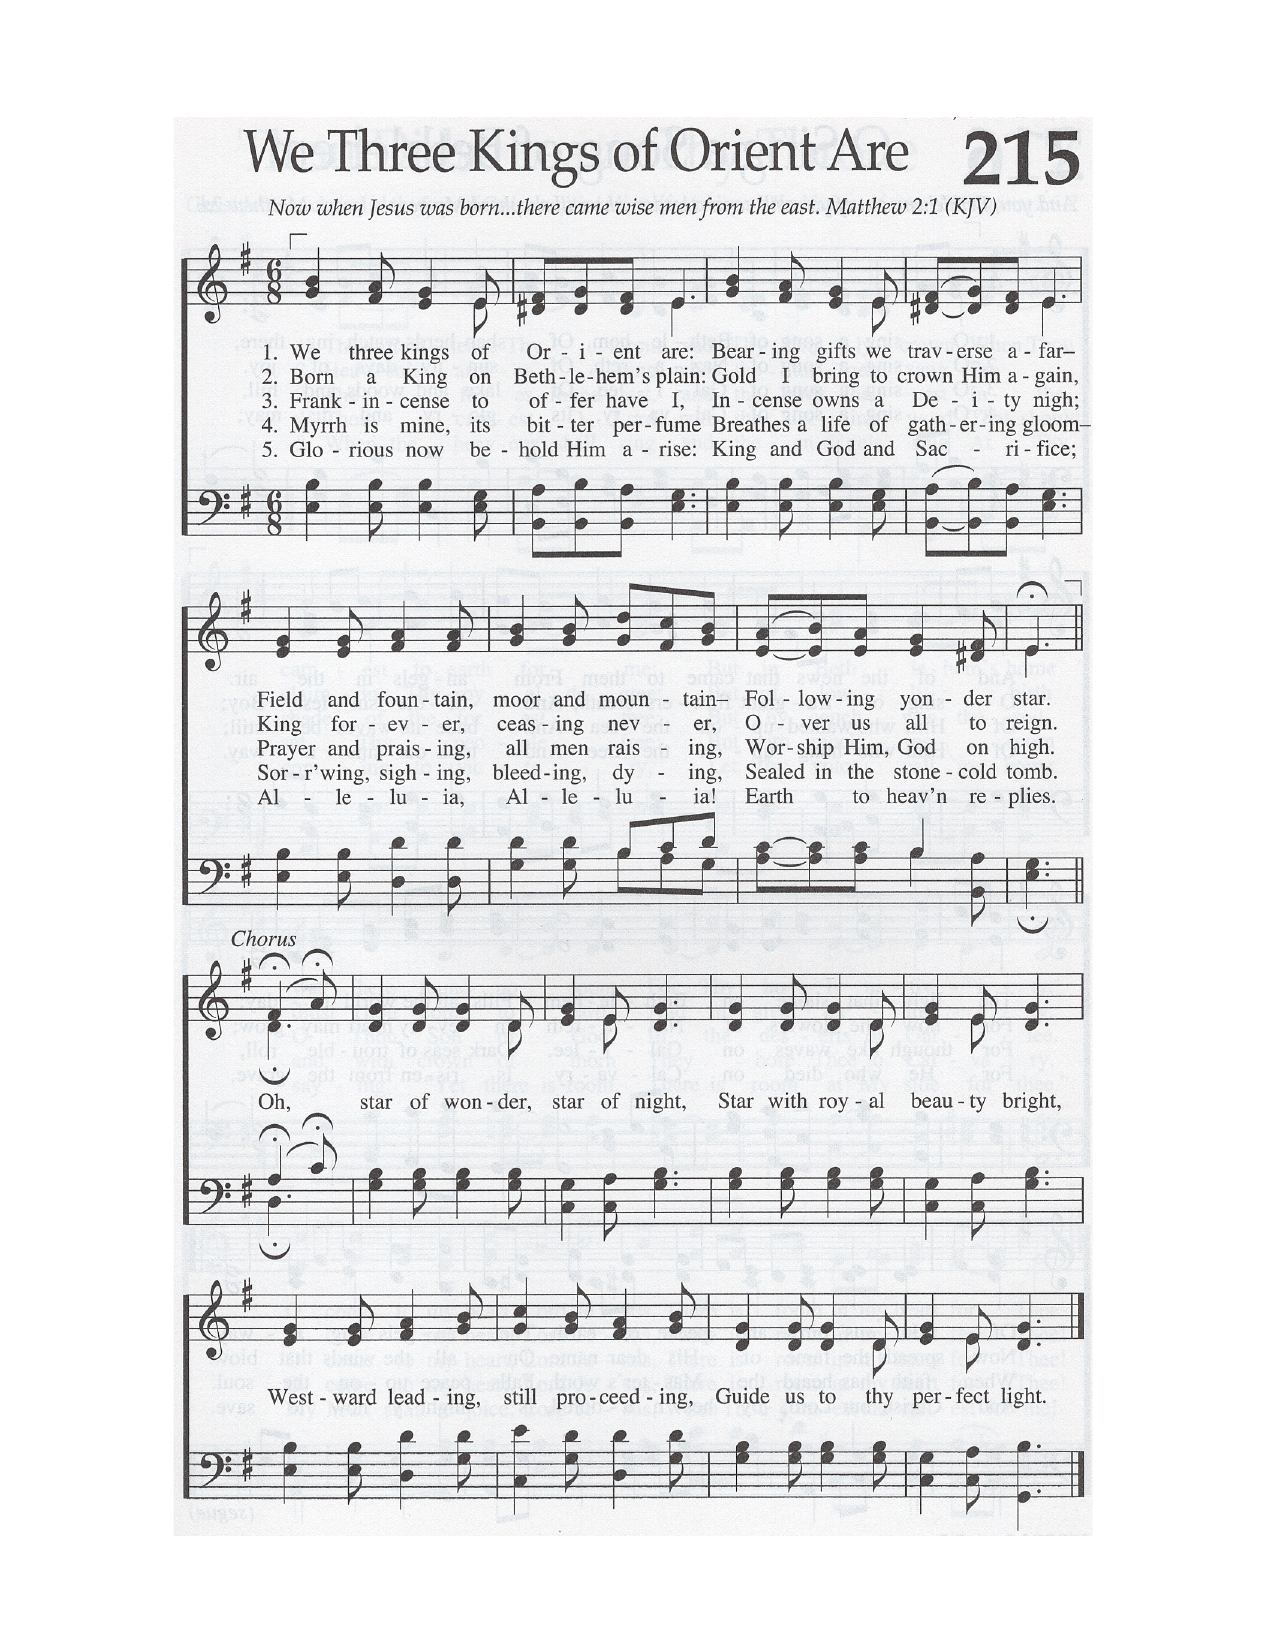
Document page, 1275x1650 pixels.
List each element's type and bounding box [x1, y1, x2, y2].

picture [173, 117, 786, 402]
